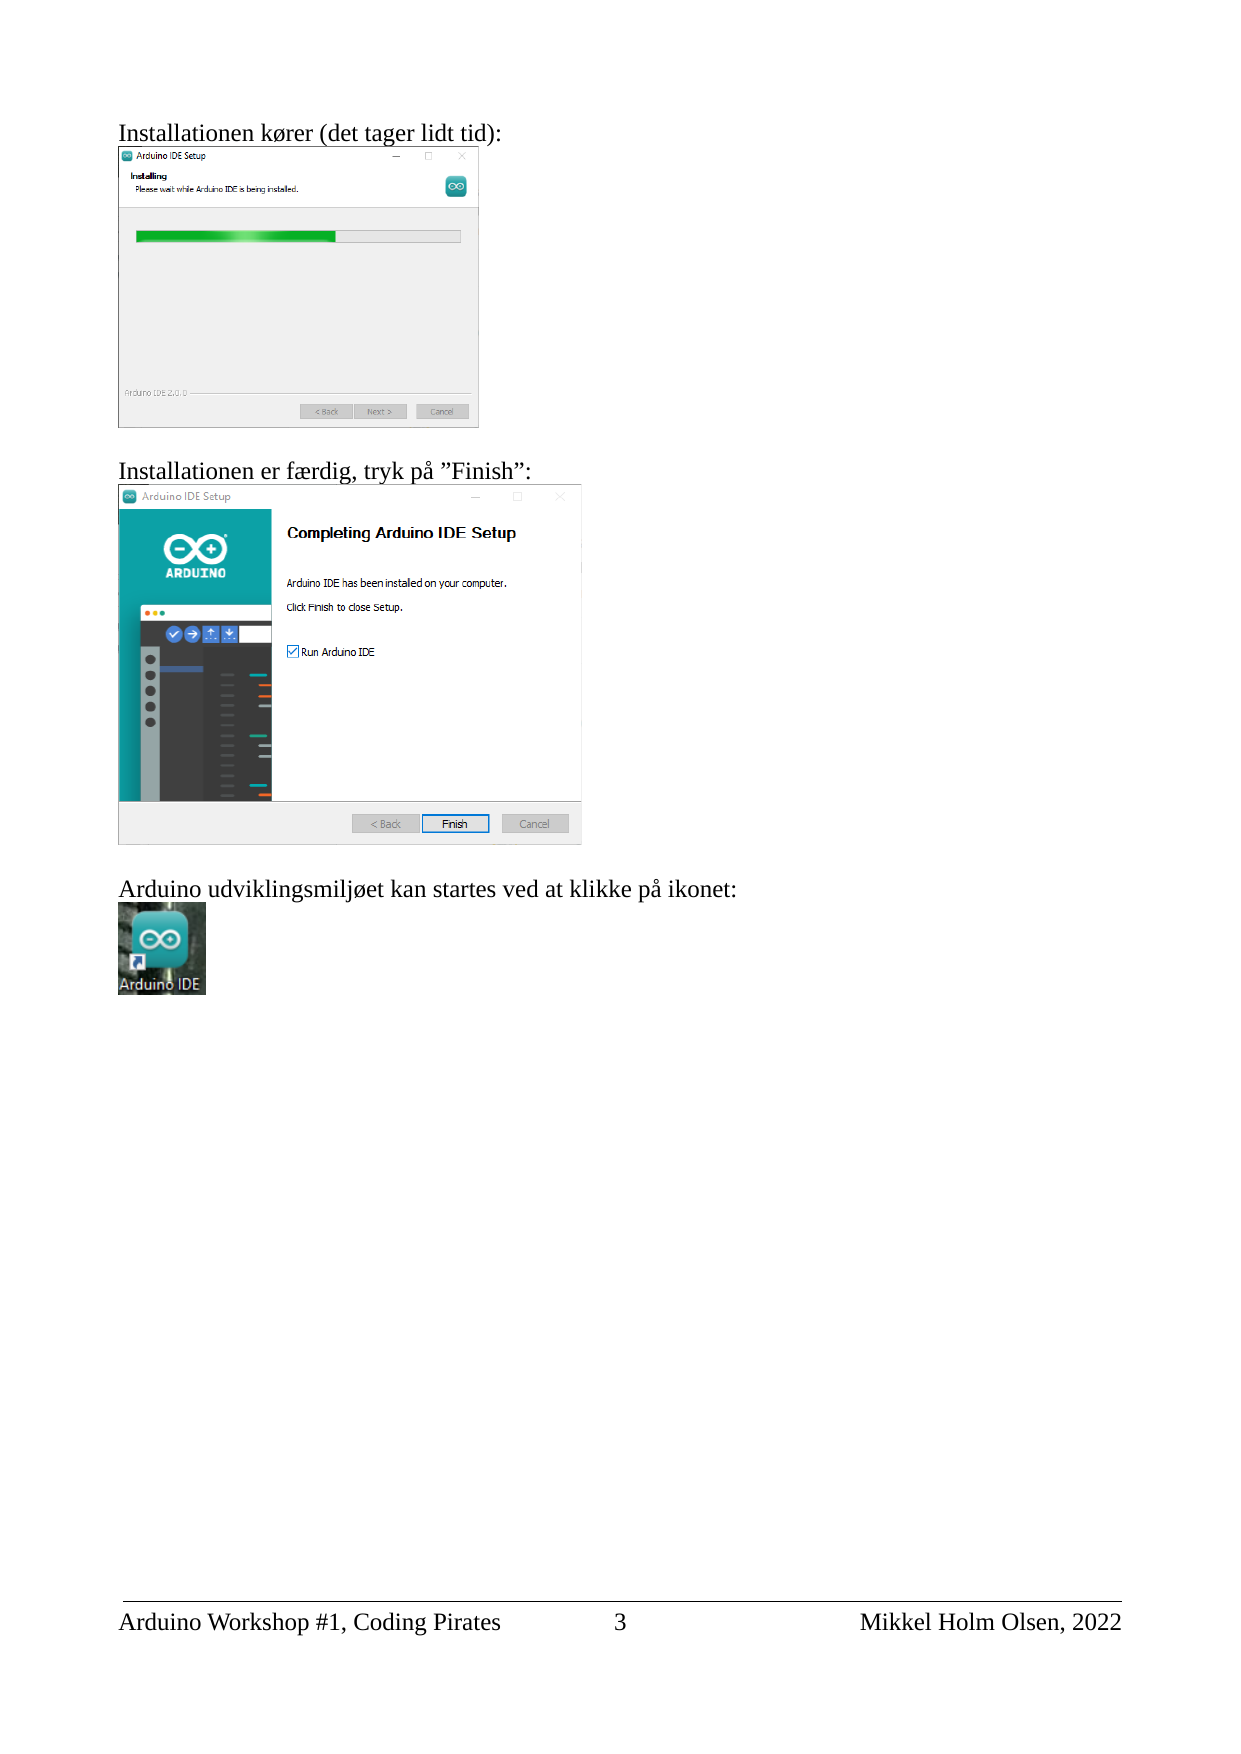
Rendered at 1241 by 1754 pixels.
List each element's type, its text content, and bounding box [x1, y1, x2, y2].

picture [118, 484, 582, 845]
picture [118, 146, 479, 428]
text Installationen kører (det tager lidt tid): [118, 118, 1122, 147]
picture [118, 902, 206, 995]
text Arduino udviklingsmiljøet kan startes ved at klikke på ikonet: [118, 874, 1122, 902]
text Installationen er færdig, tryk på ”Finish”: [118, 456, 1122, 485]
